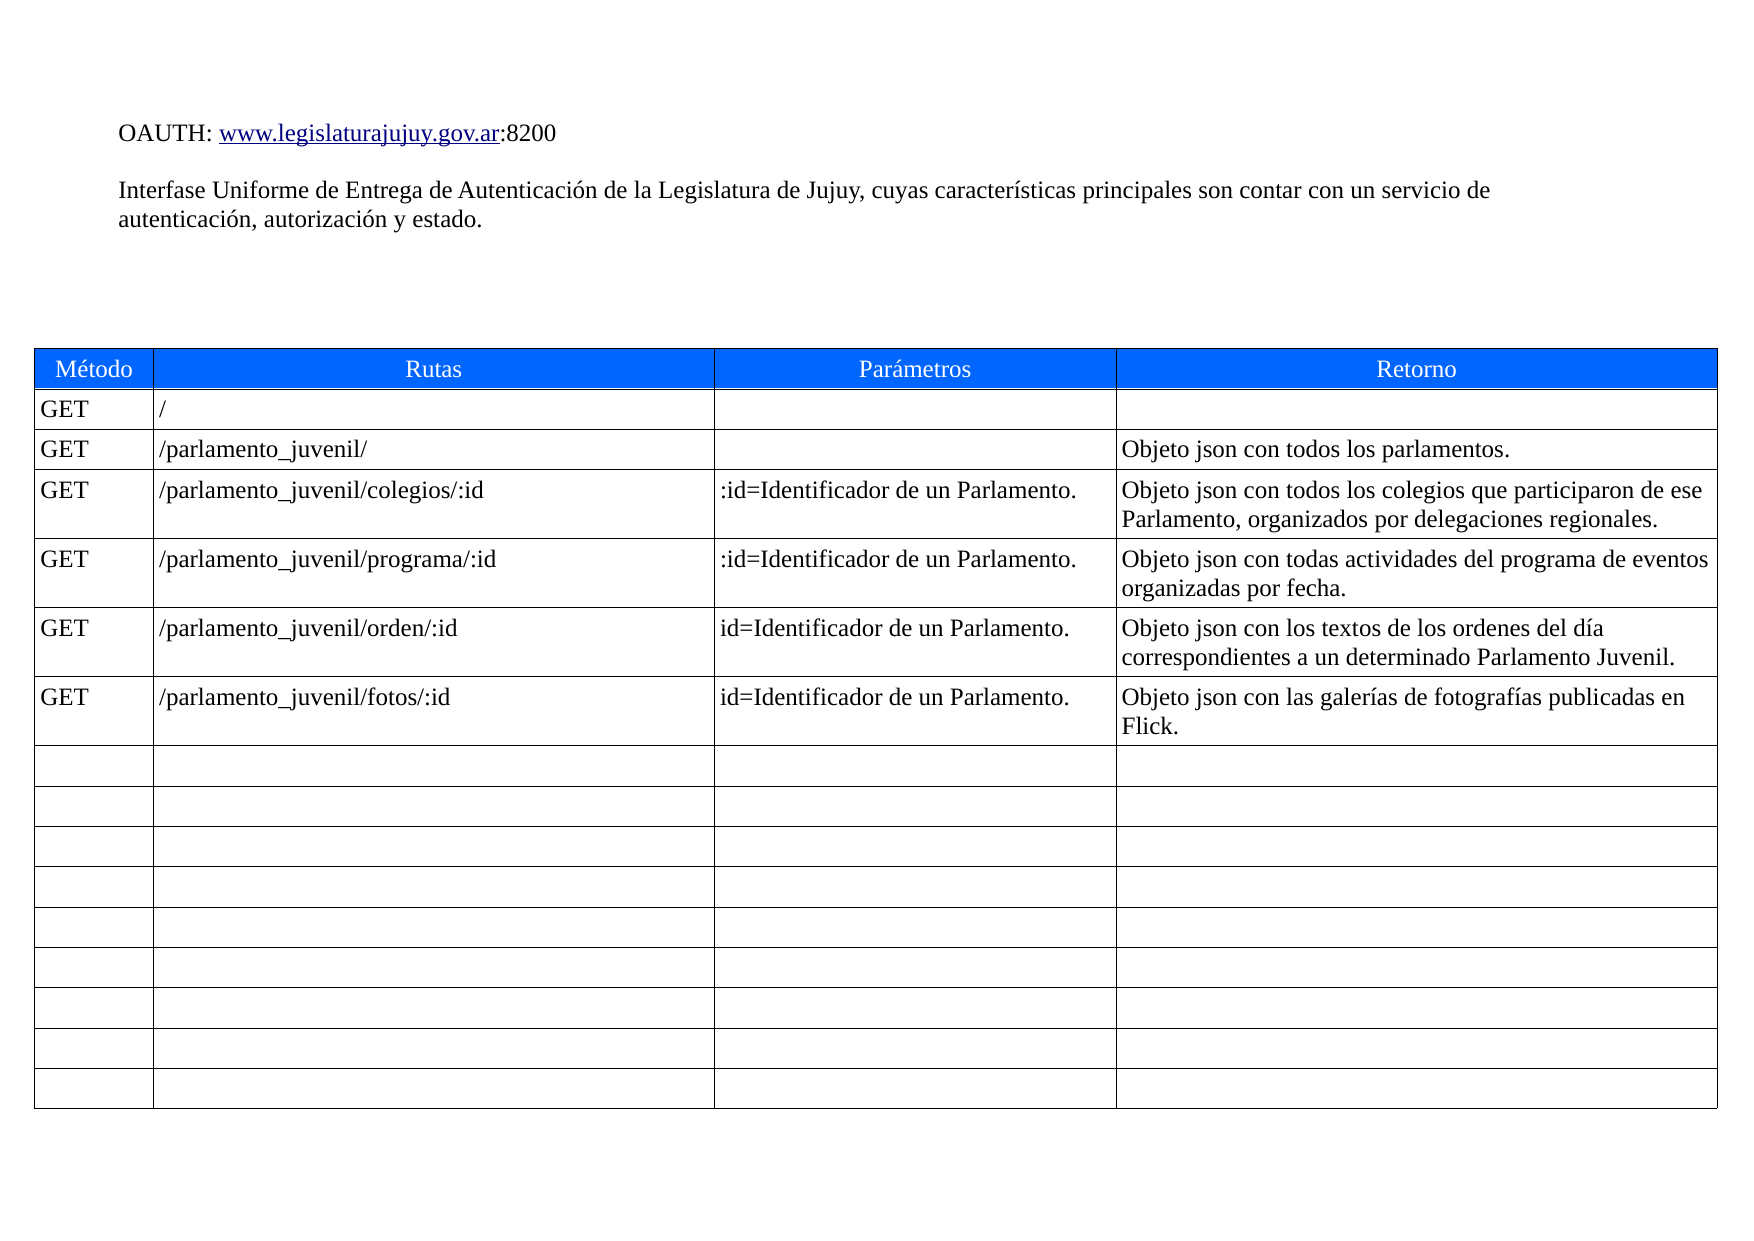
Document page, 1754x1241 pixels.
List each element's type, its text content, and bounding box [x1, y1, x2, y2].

table_cell :id=Identificador de un Parlamento. [715, 470, 1116, 538]
text OAUTH: www.legislaturajujuy.gov.ar:8200 [118, 118, 1636, 147]
table_cell [715, 746, 1116, 786]
table_cell [1117, 988, 1717, 1027]
table_cell GET [35, 677, 153, 745]
table_cell GET [35, 430, 153, 469]
table_cell [1117, 390, 1717, 429]
table_cell /parlamento_juvenil/ [154, 430, 714, 469]
table_cell [1117, 787, 1717, 826]
table_cell [715, 1069, 1116, 1108]
table_cell id=Identificador de un Parlamento. [715, 677, 1116, 745]
table_cell [1117, 867, 1717, 907]
table_cell Objeto json con todas actividades del programa de eventos organizadas por fecha. [1117, 539, 1717, 607]
table_cell [715, 867, 1116, 907]
table_cell [715, 787, 1116, 826]
table_cell [154, 908, 714, 947]
table_cell [35, 908, 153, 947]
table_cell GET [35, 470, 153, 538]
text Interfase Uniforme de Entrega de Autenticación de la Legislatura de Jujuy, cuyas características principales son contar con un servicio de autenticación, autorización y estado. [118, 176, 1636, 233]
table_cell [715, 827, 1116, 866]
table_cell [35, 948, 153, 987]
table_cell /parlamento_juvenil/colegios/:id [154, 470, 714, 538]
table_cell GET [35, 608, 153, 676]
table_cell GET [35, 390, 153, 429]
table_cell [1117, 827, 1717, 866]
table_cell [154, 787, 714, 826]
table_cell [35, 787, 153, 826]
table_cell [154, 948, 714, 987]
table_cell [35, 827, 153, 866]
table_cell /parlamento_juvenil/programa/:id [154, 539, 714, 607]
table_cell [1117, 948, 1717, 987]
table_header Retorno [1117, 349, 1717, 388]
table_cell [715, 988, 1116, 1027]
table_cell GET [35, 539, 153, 607]
table_cell [1117, 908, 1717, 947]
table_cell [154, 1069, 714, 1108]
table_cell Objeto json con todos los colegios que participaron de ese Parlamento, organizados por delegaciones regionales. [1117, 470, 1717, 538]
table_cell [154, 827, 714, 866]
table_cell [1117, 1029, 1717, 1068]
table_cell [715, 1029, 1116, 1068]
table_cell [1117, 746, 1717, 786]
table_cell [715, 390, 1116, 429]
table_cell [154, 988, 714, 1027]
table_cell [1117, 1069, 1717, 1108]
table_header Parámetros [715, 349, 1116, 388]
table_cell /parlamento_juvenil/orden/:id [154, 608, 714, 676]
table_cell [154, 746, 714, 786]
table_cell [35, 746, 153, 786]
table_cell / [154, 390, 714, 429]
table_cell Objeto json con todos los parlamentos. [1117, 430, 1717, 469]
table_header Método [35, 349, 153, 388]
table_cell Objeto json con las galerías de fotografías publicadas en Flick. [1117, 677, 1717, 745]
table_cell [35, 988, 153, 1027]
table_cell [715, 948, 1116, 987]
table_cell [35, 1029, 153, 1068]
table_cell [715, 908, 1116, 947]
table_cell [154, 867, 714, 907]
table_cell [35, 867, 153, 907]
table_cell [35, 1069, 153, 1108]
table_header Rutas [154, 349, 714, 388]
table_cell /parlamento_juvenil/fotos/:id [154, 677, 714, 745]
table_cell id=Identificador de un Parlamento. [715, 608, 1116, 676]
table_cell [154, 1029, 714, 1068]
table_cell Objeto json con los textos de los ordenes del día correspondientes a un determinado Parlamento Juvenil. [1117, 608, 1717, 676]
table_cell [715, 430, 1116, 469]
table_cell :id=Identificador de un Parlamento. [715, 539, 1116, 607]
